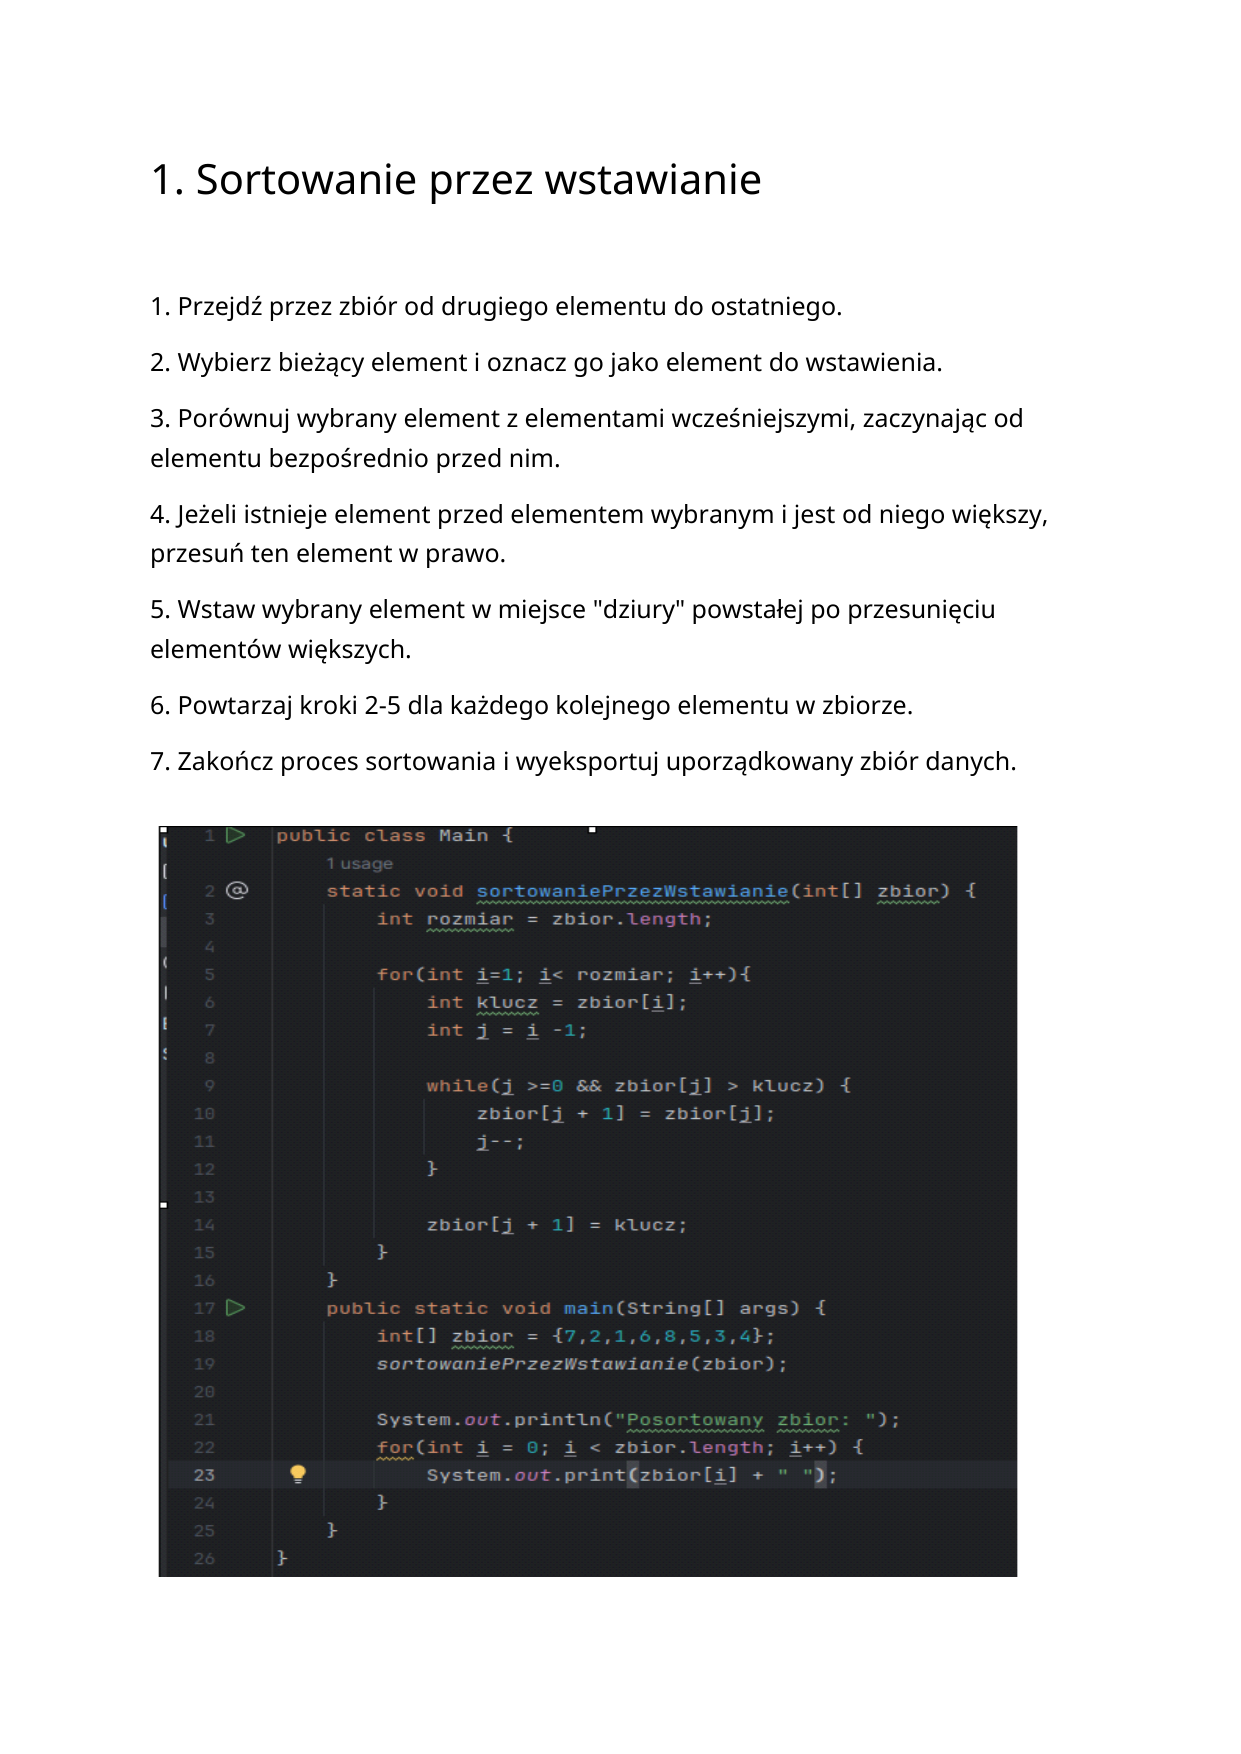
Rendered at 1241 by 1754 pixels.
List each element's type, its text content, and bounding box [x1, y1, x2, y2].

text 4. Jeżeli istnieje element przed elementem wybranym i jest od niego większy, przesuń ten element w prawo. [150, 497, 1090, 570]
text 7. Zakończ proces sortowania i wyeksportuj uporządkowany zbiór danych. [150, 744, 1090, 778]
text 2. Wybierz bieżący element i oznacz go jako element do wstawienia. [150, 345, 1090, 379]
text 3. Porównuj wybrany element z elementami wcześniejszymi, zaczynając od elementu bezpośrednio przed nim. [150, 401, 1090, 474]
text 6. Powtarzaj kroki 2-5 dla każdego kolejnego elementu w zbiorze. [150, 688, 1090, 722]
text 5. Wstaw wybrany element w miejsce "dziury" powstałej po przesunięciu elementów większych. [150, 592, 1090, 666]
text 1. Przejdź przez zbiór od drugiego elementu do ostatniego. [150, 289, 1090, 323]
text 1. Sortowanie przez wstawianie [150, 150, 1090, 207]
